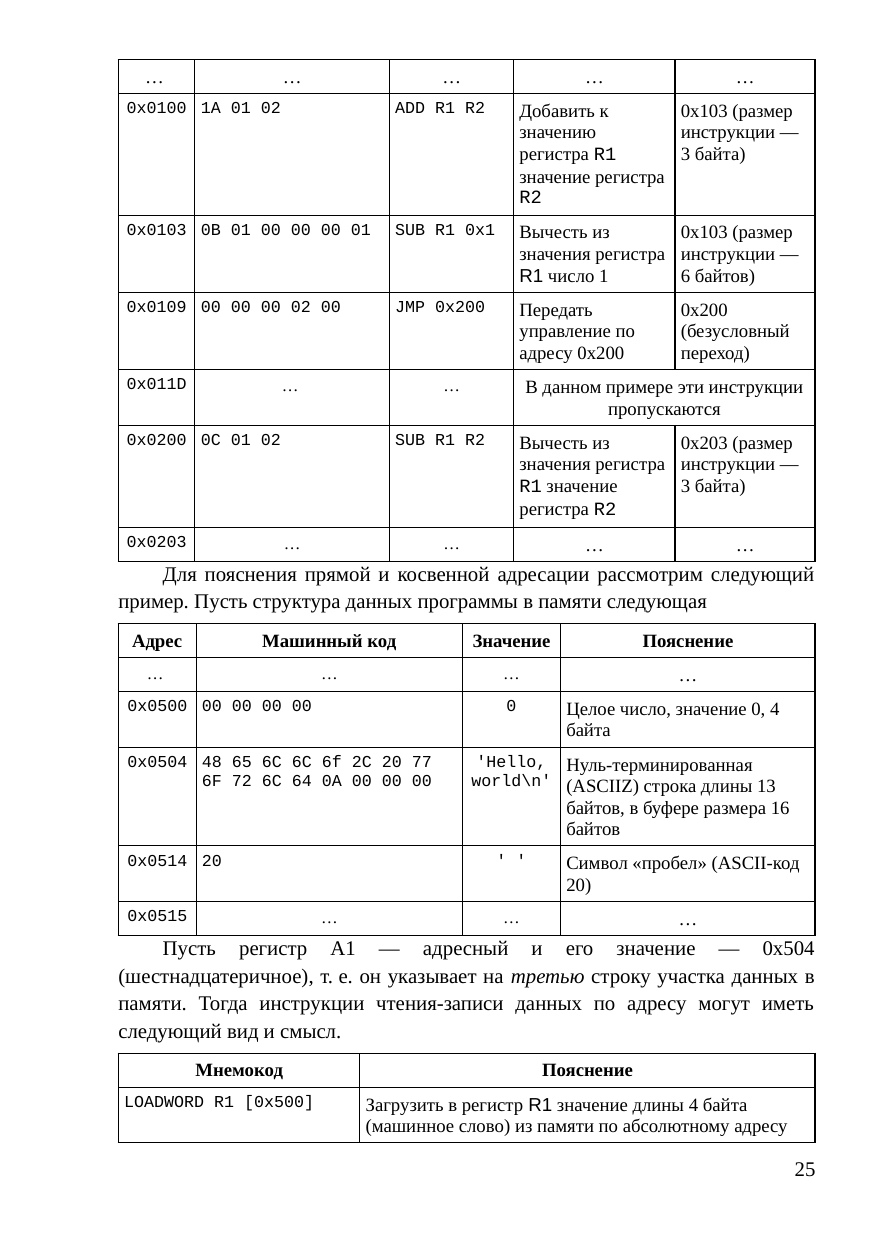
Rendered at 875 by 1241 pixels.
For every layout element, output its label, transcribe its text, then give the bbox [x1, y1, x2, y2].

table_cell … [561, 658, 814, 691]
table_cell 0x011D [119, 370, 194, 425]
table_cell Добавить к значению регистра R1 значение регистра R2 [514, 94, 674, 215]
table_cell Передать управление по адресу 0x200 [514, 293, 674, 369]
table_cell Нуль-терминированная (ASCIIZ) строка длины 13 байтов, в буфере размера 16 байтов [561, 748, 814, 845]
text Пусть регистр A1 — адресный и его значение — 0x504 (шестнадцатеричное), т. е. он указывает на третью строку участка данных в памяти. Тогда инструкции чтения-записи данных по адресу могут иметь следующий вид и смысл. [118, 936, 815, 1043]
table_header Пояснение [360, 1054, 814, 1087]
table_cell 1A 01 02 [195, 94, 389, 215]
table_cell … [463, 902, 560, 935]
table_cell В данном примере эти инструкции пропускаются [514, 370, 814, 425]
table_cell 0x0200 [119, 426, 194, 527]
table_cell ' ' [463, 846, 560, 901]
table_cell 0x0504 [119, 748, 196, 845]
table_cell 0x0500 [119, 692, 196, 747]
table_cell 00 00 00 00 [197, 692, 462, 747]
table_cell SUB R1 0x1 [390, 216, 513, 292]
text Для пояснения прямой и косвенной адресации рассмотрим следующий пример. Пусть структура данных программы в памяти следующая [118, 562, 815, 613]
table_cell SUB R1 R2 [390, 426, 513, 527]
table_cell LOADWORD R1 [0x500] [119, 1088, 359, 1142]
table_cell … [514, 528, 674, 561]
table_cell 48 65 6C 6C 6f 2C 20 77 6F 72 6C 64 0A 00 00 00 [197, 748, 462, 845]
table_cell … [197, 658, 462, 691]
table_cell 0x0203 [119, 528, 194, 561]
table_cell 20 [197, 846, 462, 901]
table_cell JMP 0x200 [390, 293, 513, 369]
table_cell 0x203 (размер инструкции — 3 байта) [676, 426, 814, 527]
table_cell Загрузить в регистр R1 значение длины 4 байта (машинное слово) из памяти по абсолютному адресу [360, 1088, 814, 1142]
table_cell … [390, 370, 513, 425]
table_cell 0x103 (размер инструкции — 3 байта) [676, 94, 814, 215]
table_header Машинный код [197, 624, 462, 657]
table_cell … [195, 60, 389, 93]
table_cell … [390, 528, 513, 561]
table_header Адрес [119, 624, 196, 657]
table_cell … [195, 528, 389, 561]
table_cell … [119, 658, 196, 691]
table_cell … [676, 528, 814, 561]
table_cell Вычесть из значения регистра R1 число 1 [514, 216, 674, 292]
table_cell Целое число, значение 0, 4 байта [561, 692, 814, 747]
table_cell 0x200 (безусловный переход) [676, 293, 814, 369]
table_cell 0B 01 00 00 00 01 [195, 216, 389, 292]
table_header Пояснение [561, 624, 814, 657]
table_cell 'Hello, world\n' [463, 748, 560, 845]
table_cell 0x0515 [119, 902, 196, 935]
table_cell 0x0103 [119, 216, 194, 292]
table_cell … [119, 60, 194, 93]
table_cell 0 [463, 692, 560, 747]
table_header Значение [463, 624, 560, 657]
table_cell … [195, 370, 389, 425]
table_cell 0C 01 02 [195, 426, 389, 527]
table_cell 0x0100 [119, 94, 194, 215]
table_header Мнемокод [119, 1054, 359, 1087]
table_cell 0x0109 [119, 293, 194, 369]
table_cell … [514, 60, 674, 93]
table_cell … [390, 60, 513, 93]
table_cell 0x103 (размер инструкции — 6 байтов) [676, 216, 814, 292]
table_cell … [463, 658, 560, 691]
table_cell ADD R1 R2 [390, 94, 513, 215]
table_cell … [561, 902, 814, 935]
table_cell 0x0514 [119, 846, 196, 901]
table_cell … [197, 902, 462, 935]
table_cell 00 00 00 02 00 [195, 293, 389, 369]
table_cell Вычесть из значения регистра R1 значение регистра R2 [514, 426, 674, 527]
table_cell Символ «пробел» (ASCII-код 20) [561, 846, 814, 901]
table_cell … [676, 60, 814, 93]
